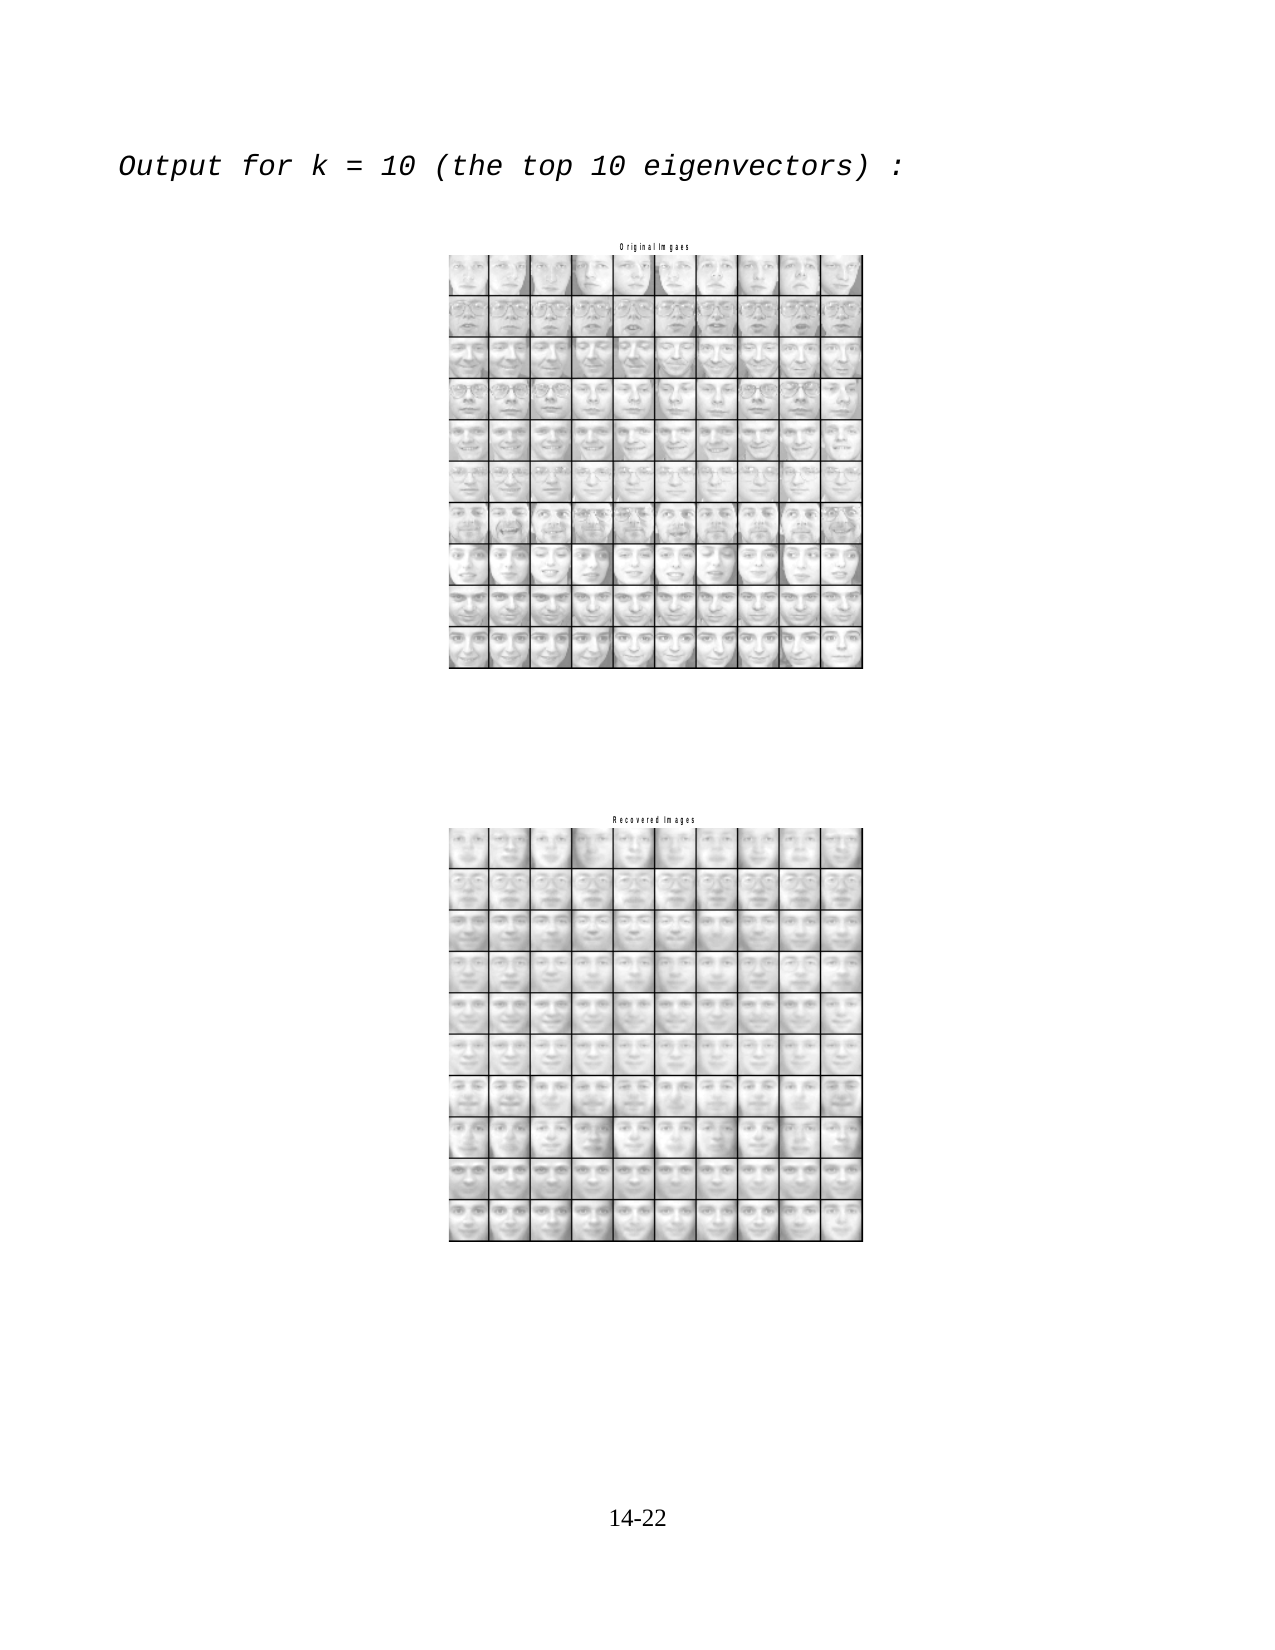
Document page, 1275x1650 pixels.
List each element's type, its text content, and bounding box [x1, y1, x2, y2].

text Output for k = 10 (the top 10 eigenvectors) : [118, 151, 1157, 184]
